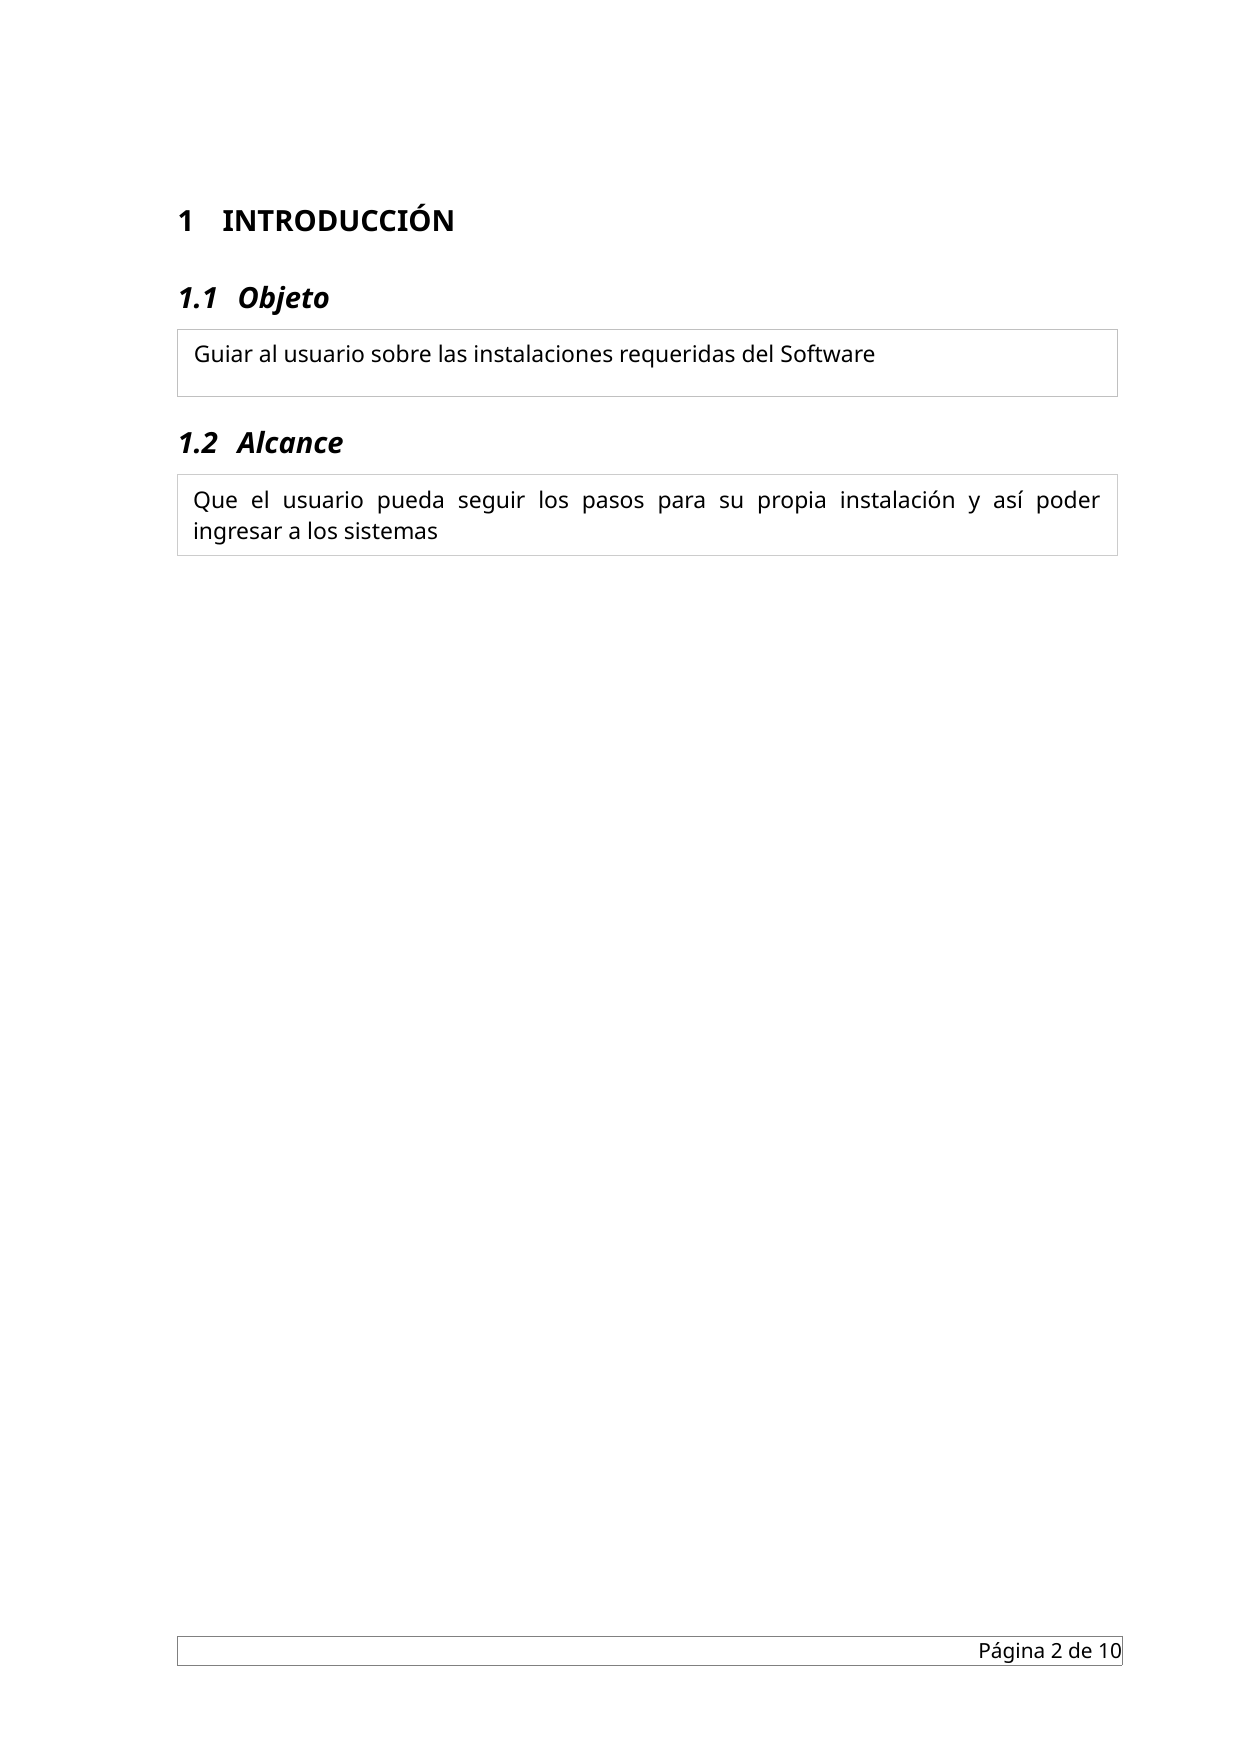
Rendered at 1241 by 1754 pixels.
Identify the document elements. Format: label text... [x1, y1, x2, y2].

text Guiar al usuario sobre las instalaciones requeridas del Software [194, 338, 1101, 370]
subtitle INTRODUCCIÓN [177, 200, 1122, 240]
subtitle Objeto [177, 277, 1122, 317]
text Que el usuario pueda seguir los pasos para su propia instalación y así poder ingresar a los sistemas [193, 484, 1102, 546]
subtitle Alcance [177, 422, 1122, 462]
